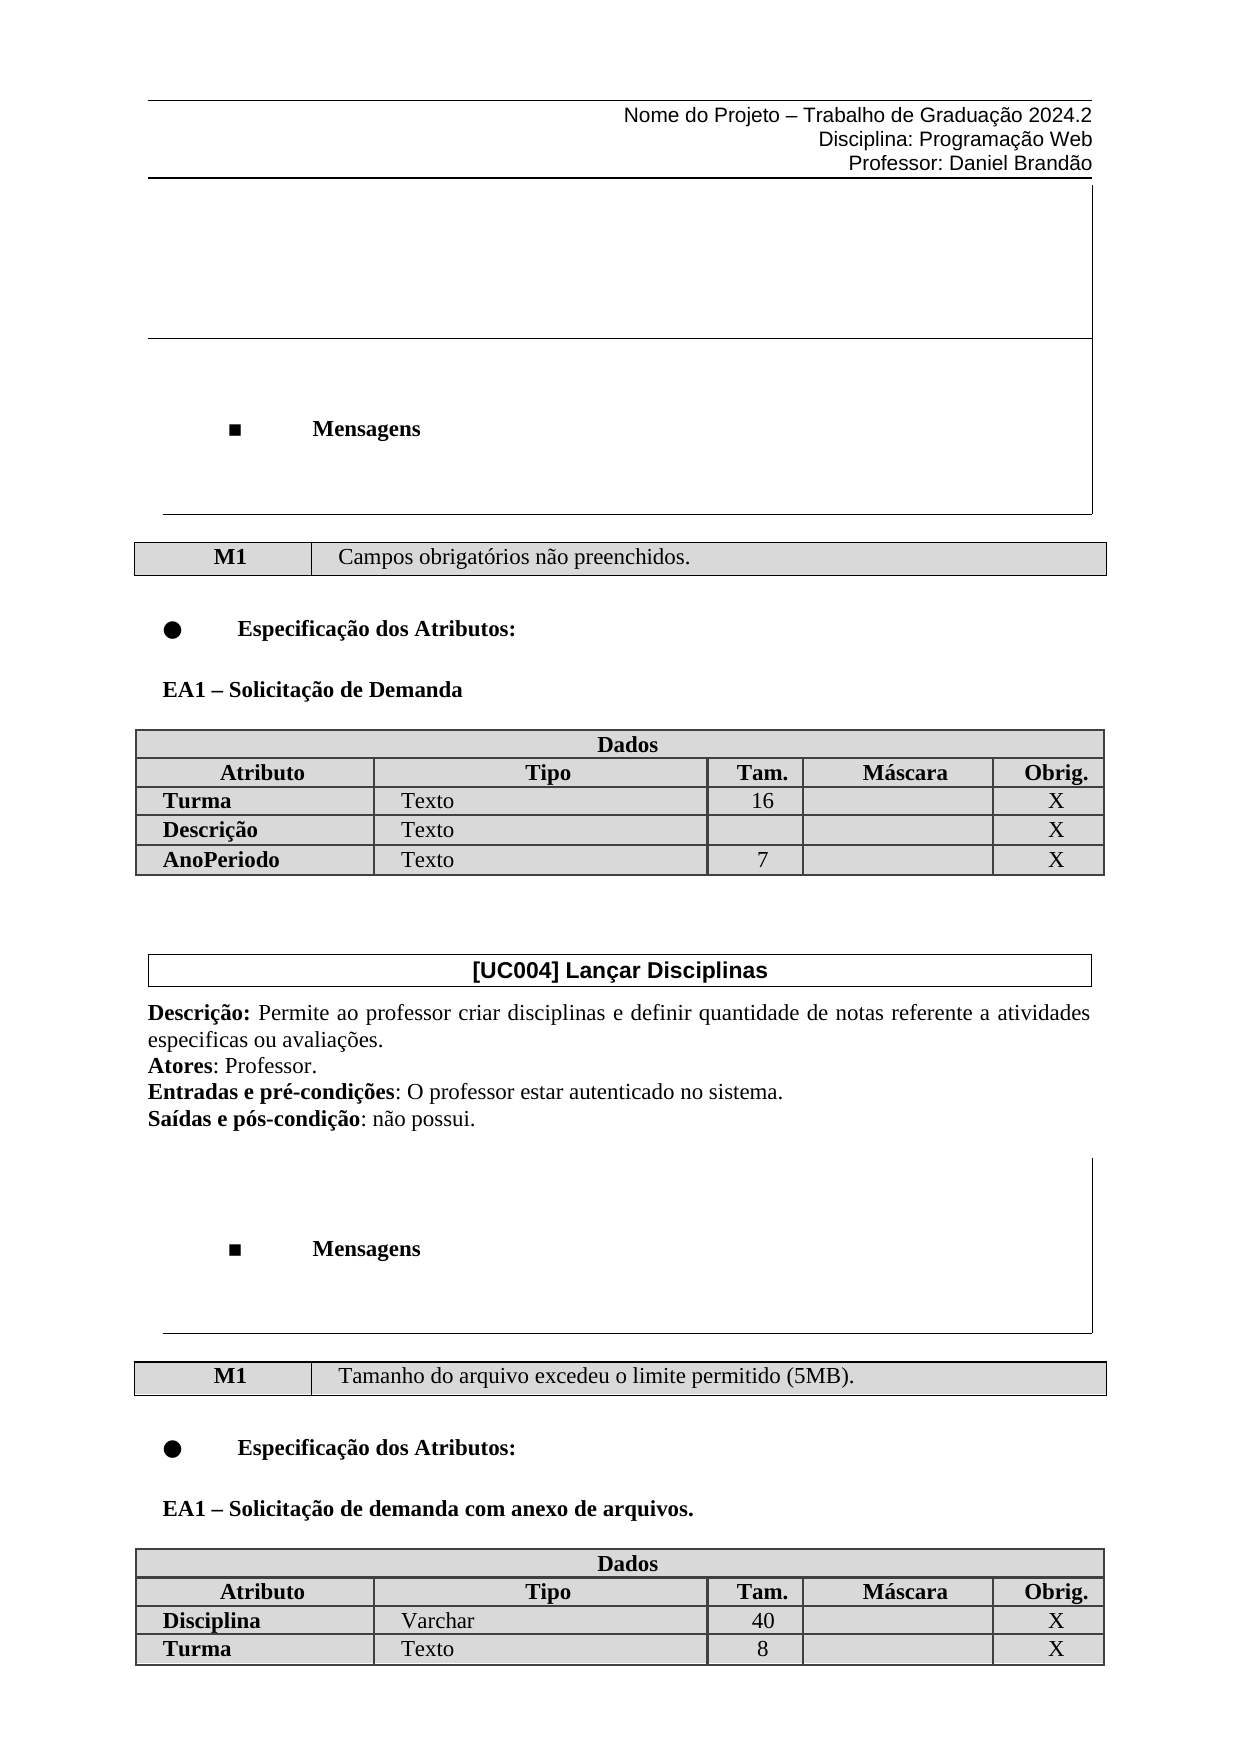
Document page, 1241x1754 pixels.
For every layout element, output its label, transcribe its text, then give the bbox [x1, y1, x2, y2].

table_cell Obrig. [994, 759, 1103, 786]
table_cell [709, 816, 802, 844]
table_header Dados [137, 1550, 1103, 1576]
text [UC004] Lançar Disciplinas [149, 955, 1091, 986]
list Mensagens [162, 1157, 1092, 1333]
text EA1 – Solicitação de demanda com anexo de arquivos. [162, 1495, 1078, 1522]
table_cell Texto [375, 816, 706, 844]
table_header Tamanho do arquivo excedeu o limite permitido (5MB). [312, 1363, 1106, 1394]
table_header Dados [137, 731, 1103, 757]
list Especificação dos Atributos: [162, 603, 1078, 649]
table_cell X [994, 846, 1103, 874]
table_cell Tipo [375, 759, 706, 786]
table_header M1 [135, 543, 311, 575]
list Mensagens [162, 338, 1092, 514]
table_cell Atributo [137, 1579, 373, 1605]
text Entradas e pré-condições: O professor estar autenticado no sistema. [148, 1078, 1092, 1105]
table_cell Varchar [375, 1607, 706, 1633]
table_cell Texto [375, 1635, 706, 1663]
text Saídas e pós-condição: não possui. [148, 1105, 1092, 1131]
table_cell Descrição [137, 816, 373, 844]
table_cell Turma [137, 788, 373, 814]
table_cell Tam. [709, 759, 802, 786]
table_cell Máscara [804, 1579, 992, 1605]
table_cell [804, 816, 992, 844]
table_header Campos obrigatórios não preenchidos. [312, 543, 1106, 575]
table_cell Disciplina [137, 1607, 373, 1633]
table_cell Texto [375, 788, 706, 814]
table_cell 8 [709, 1635, 802, 1663]
text Descrição: Permite ao professor criar disciplinas e definir quantidade de notas referente a atividades especificas ou avaliações. [148, 999, 1092, 1052]
table_cell X [994, 1635, 1103, 1663]
table_cell AnoPeriodo [137, 846, 373, 874]
table_cell X [994, 788, 1103, 814]
table_cell [804, 1607, 992, 1633]
table_cell [804, 846, 992, 874]
table_cell Obrig. [994, 1579, 1103, 1605]
table_cell Atributo [137, 759, 373, 786]
table_cell [804, 788, 992, 814]
table_cell Tam. [709, 1579, 802, 1605]
table_cell Tipo [375, 1579, 706, 1605]
table_cell 40 [709, 1607, 802, 1633]
table_header M1 [135, 1363, 311, 1394]
table_cell 7 [709, 846, 802, 874]
text EA1 – Solicitação de Demanda [162, 676, 1078, 702]
table_cell Texto [375, 846, 706, 874]
table_cell [804, 1635, 992, 1663]
list Especificação dos Atributos: [162, 1422, 1078, 1469]
table_cell Máscara [804, 759, 992, 786]
table_cell Turma [137, 1635, 373, 1663]
table_cell 16 [709, 788, 802, 814]
table_cell X [994, 816, 1103, 844]
text Atores: Professor. [148, 1052, 1092, 1078]
table_cell X [994, 1607, 1103, 1633]
